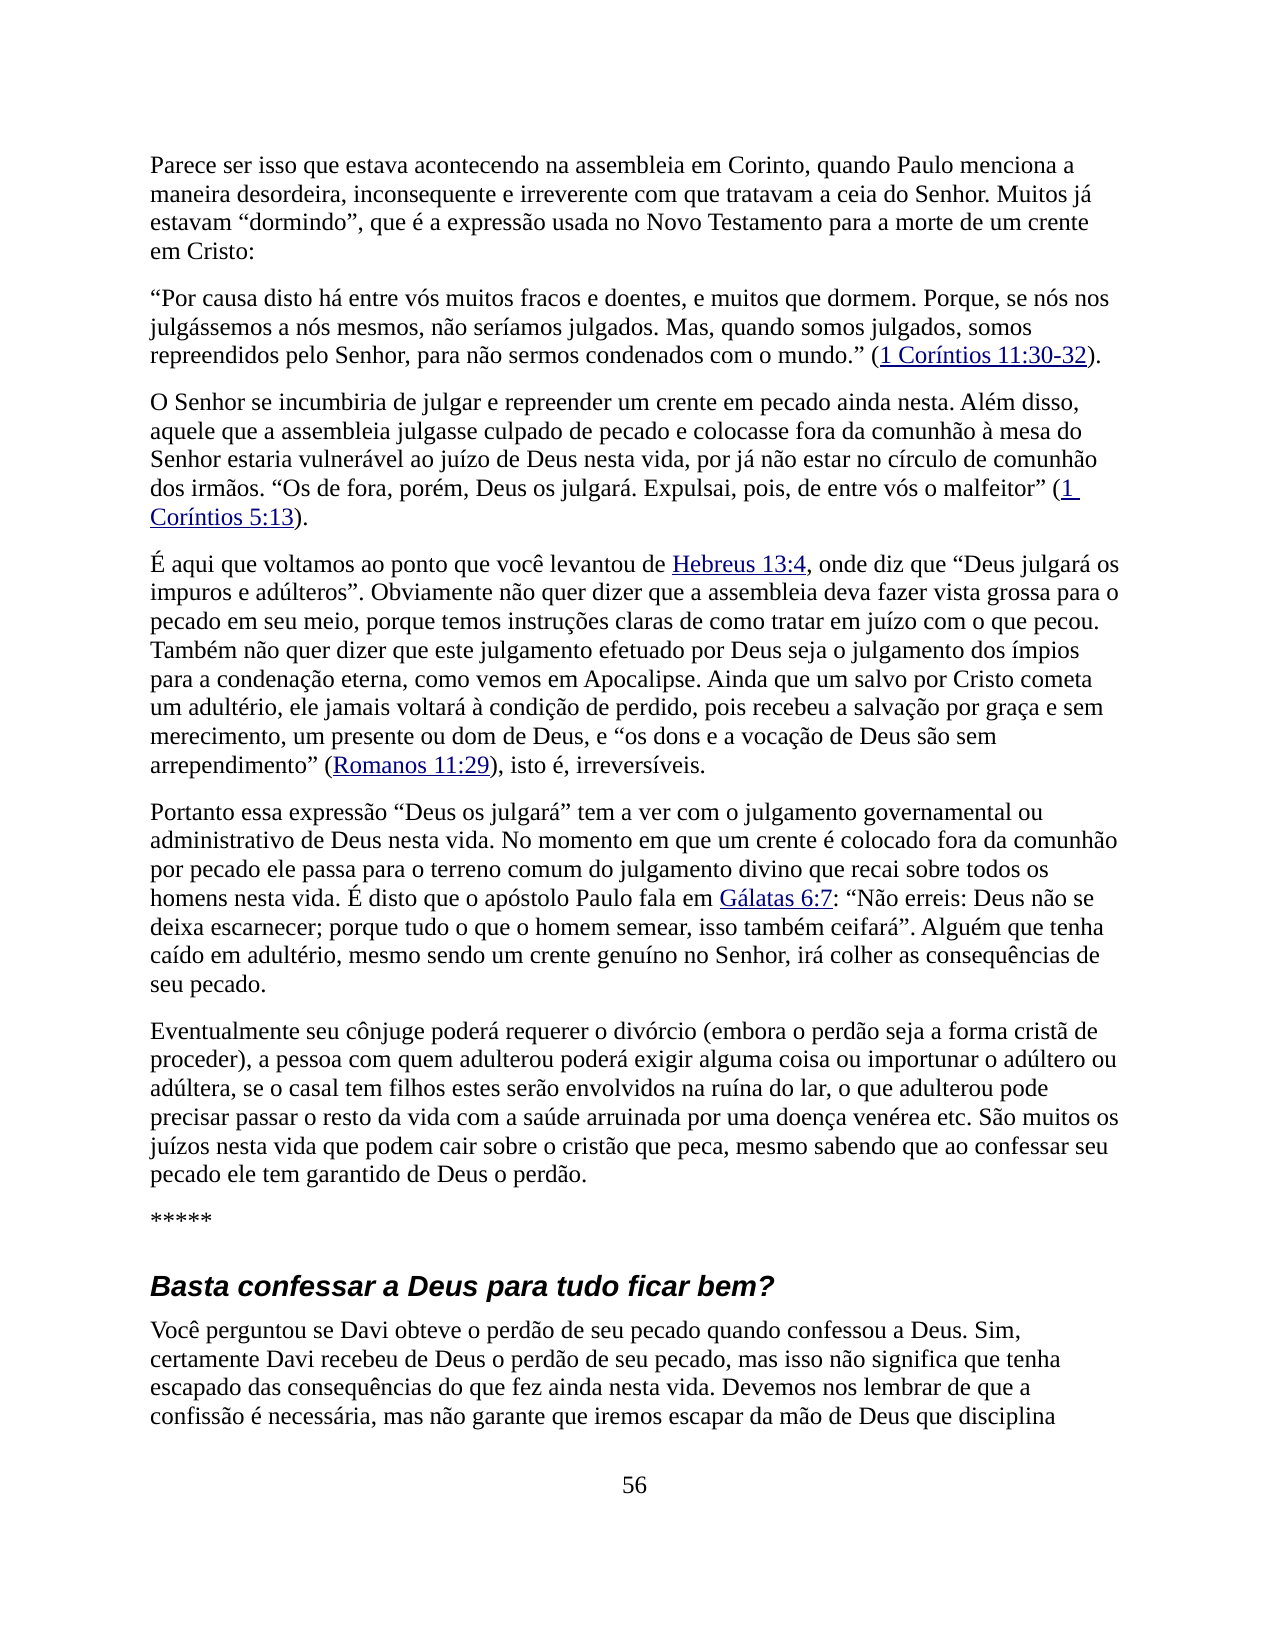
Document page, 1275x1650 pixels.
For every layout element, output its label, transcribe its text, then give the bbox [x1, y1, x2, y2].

text ***** [150, 1206, 1125, 1235]
subtitle Basta confessar a Deus para tudo ficar bem? [150, 1269, 1125, 1302]
text O Senhor se incumbiria de julgar e repreender um crente em pecado ainda nesta. Além disso, aquele que a assembleia julgasse culpado de pecado e colocasse fora da comunhão à mesa do Senhor estaria vulnerável ao juízo de Deus nesta vida, por já não estar no círculo de comunhão dos irmãos. “Os de fora, porém, Deus os julgará. Expulsai, pois, de entre vós o malfeitor” (1 Coríntios 5:13). [150, 387, 1125, 531]
text Portanto essa expressão “Deus os julgará” tem a ver com o julgamento governamental ou administrativo de Deus nesta vida. No momento em que um crente é colocado fora da comunhão por pecado ele passa para o terreno comum do julgamento divino que recai sobre todos os homens nesta vida. É disto que o apóstolo Paulo fala em Gálatas 6:7: “Não erreis: Deus não se deixa escarnecer; porque tudo o que o homem semear, isso também ceifará”. Alguém que tenha caído em adultério, mesmo sendo um crente genuíno no Senhor, irá colher as consequências de seu pecado. [150, 797, 1125, 998]
text É aqui que voltamos ao ponto que você levantou de Hebreus 13:4, onde diz que “Deus julgará os impuros e adúlteros”. Obviamente não quer dizer que a assembleia deva fazer vista grossa para o pecado em seu meio, porque temos instruções claras de como tratar em juízo com o que pecou. Também não quer dizer que este julgamento efetuado por Deus seja o julgamento dos ímpios para a condenação eterna, como vemos em Apocalipse. Ainda que um salvo por Cristo cometa um adultério, ele jamais voltará à condição de perdido, pois recebeu a salvação por graça e sem merecimento, um presente ou dom de Deus, e “os dons e a vocação de Deus são sem arrependimento” (Romanos 11:29), isto é, irreversíveis. [150, 549, 1125, 779]
text Você perguntou se Davi obteve o perdão de seu pecado quando confessou a Deus. Sim, certamente Davi recebeu de Deus o perdão de seu pecado, mas isso não significa que tenha escapado das consequências do que fez ainda nesta vida. Devemos nos lembrar de que a confissão é necessária, mas não garante que iremos escapar da mão de Deus que disciplina [150, 1315, 1125, 1430]
text “Por causa disto há entre vós muitos fracos e doentes, e muitos que dormem. Porque, se nós nos julgássemos a nós mesmos, não seríamos julgados. Mas, quando somos julgados, somos repreendidos pelo Senhor, para não sermos condenados com o mundo.” (1 Coríntios 11:30-32). [150, 283, 1125, 369]
text Parece ser isso que estava acontecendo na assembleia em Corinto, quando Paulo menciona a maneira desordeira, inconsequente e irreverente com que tratavam a ceia do Senhor. Muitos já estavam “dormindo”, que é a expressão usada no Novo Testamento para a morte de um crente em Cristo: [150, 150, 1125, 265]
text Eventualmente seu cônjuge poderá requerer o divórcio (embora o perdão seja a forma cristã de proceder), a pessoa com quem adulterou poderá exigir alguma coisa ou importunar o adúltero ou adúltera, se o casal tem filhos estes serão envolvidos na ruína do lar, o que adulterou pode precisar passar o resto da vida com a saúde arruinada por uma doença venérea etc. São muitos os juízos nesta vida que podem cair sobre o cristão que peca, mesmo sabendo que ao confessar seu pecado ele tem garantido de Deus o perdão. [150, 1016, 1125, 1188]
